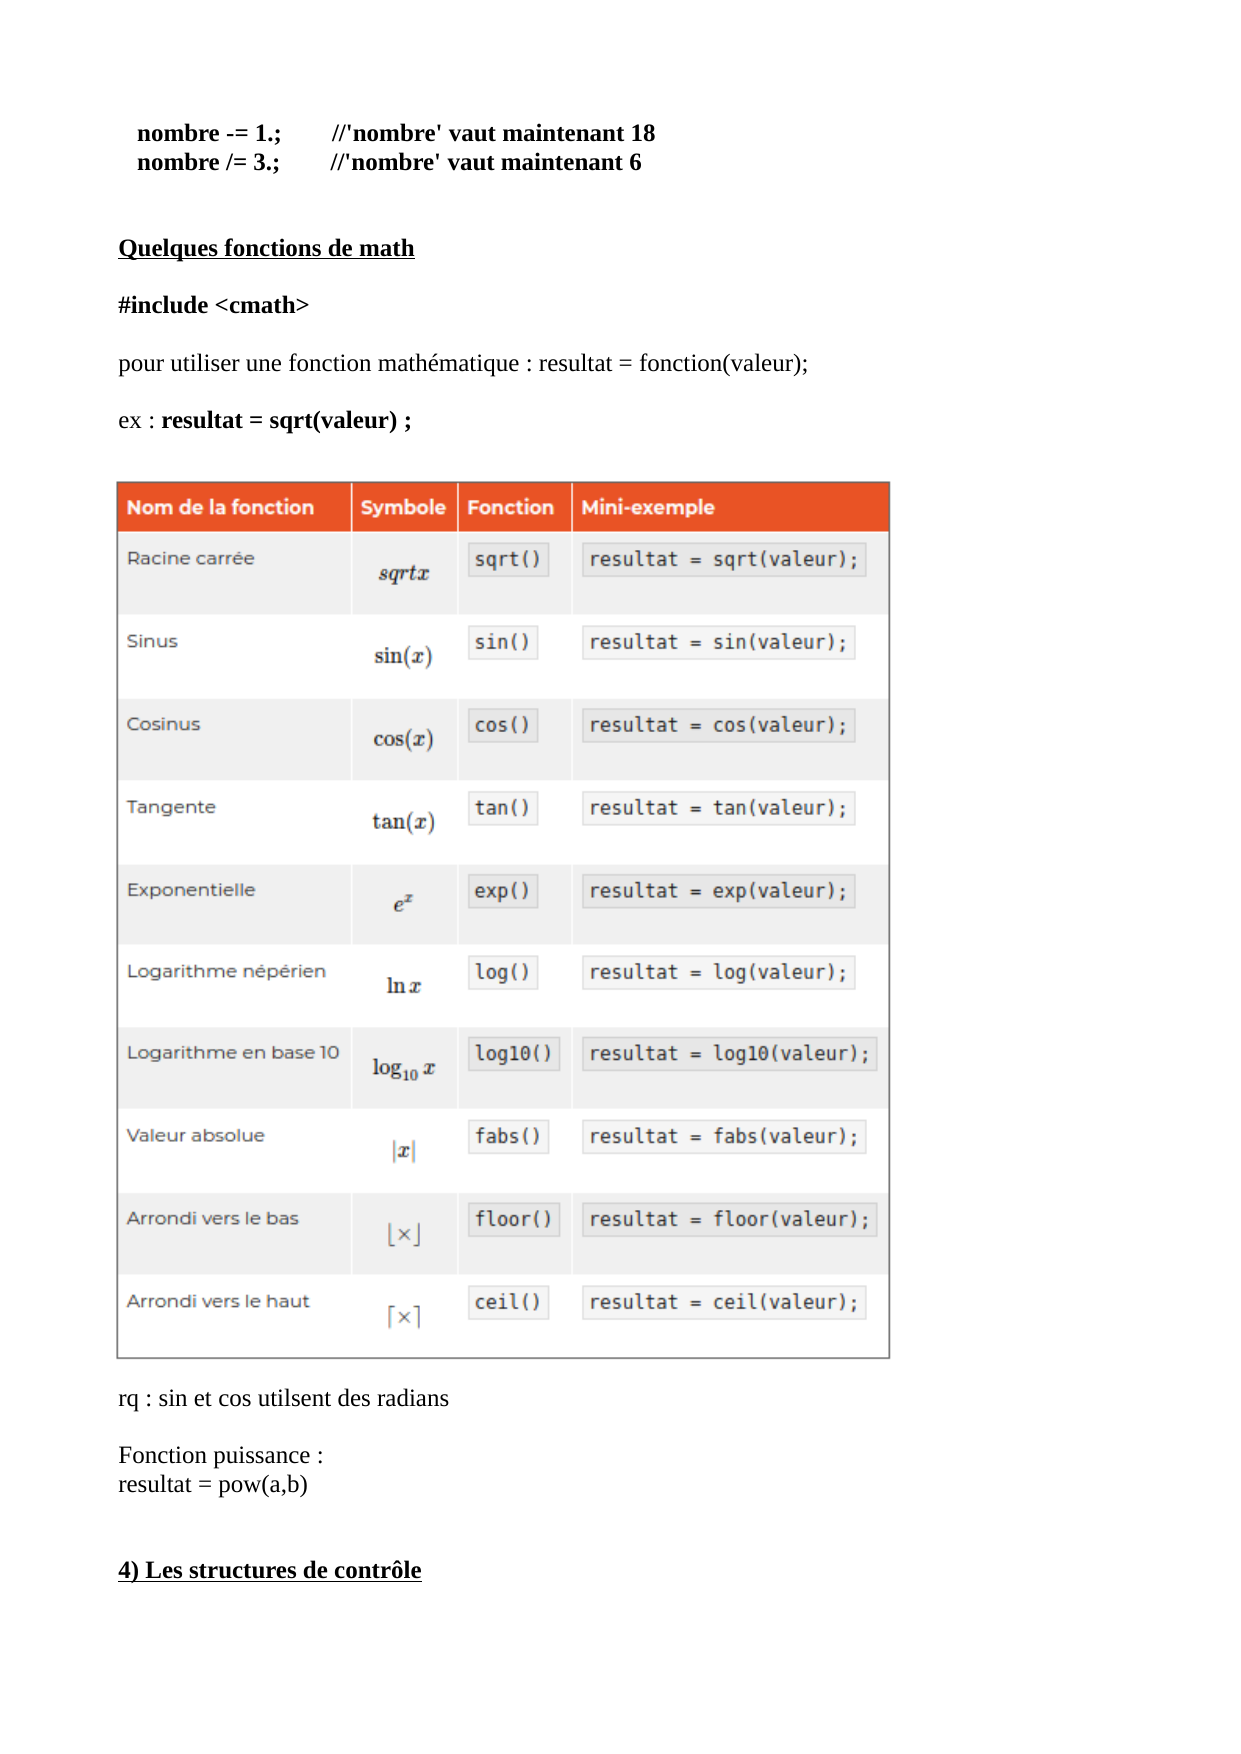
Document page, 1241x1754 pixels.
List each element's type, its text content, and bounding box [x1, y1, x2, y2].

text nombre /= 3.; //'nombre' vaut maintenant 6 [118, 147, 1122, 176]
text resultat = pow(a,b) [118, 1469, 1122, 1498]
text ex : resultat = sqrt(valeur) ; [118, 406, 1122, 434]
text nombre -= 1.; //'nombre' vaut maintenant 18 [118, 118, 1122, 147]
text #include <cmath> [118, 291, 1122, 319]
picture [98, 463, 906, 1367]
text pour utiliser une fonction mathématique : resultat = fonction(valeur); [118, 348, 1122, 377]
text rq : sin et cos utilsent des radians [118, 1383, 1122, 1412]
text Quelques fonctions de math [118, 233, 1122, 262]
text 4) Les structures de contrôle [118, 1556, 1122, 1584]
text Fonction puissance : [118, 1441, 1122, 1469]
